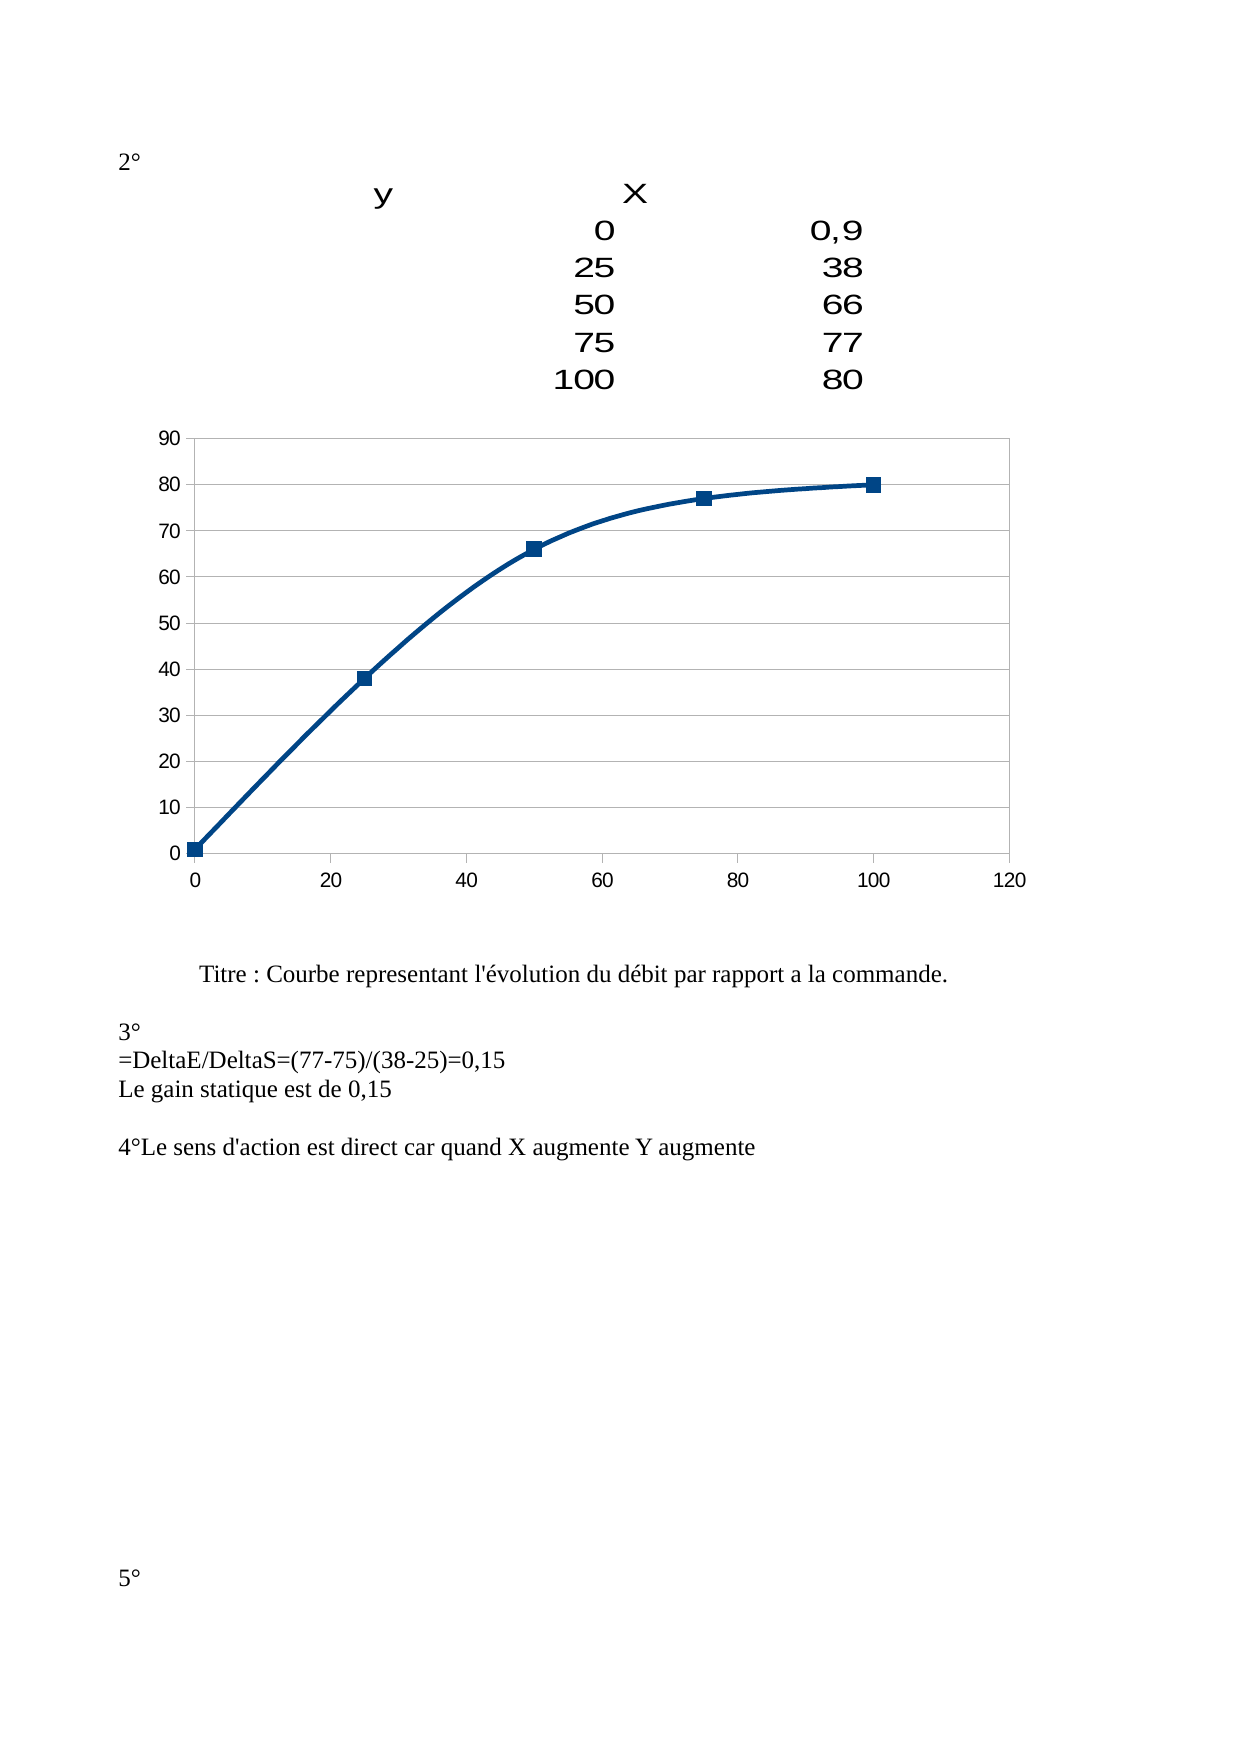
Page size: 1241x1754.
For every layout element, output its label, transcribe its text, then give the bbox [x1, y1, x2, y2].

text 5° [118, 1563, 1122, 1592]
text 4°Le sens d'action est direct car quand X augmente Y augmente [118, 1132, 1122, 1161]
text 3° [118, 1017, 1122, 1046]
text Le gain statique est de 0,15 [118, 1074, 1122, 1103]
text 2° [118, 147, 1122, 176]
text Titre : Courbe representant l'évolution du débit par rapport a la commande. [118, 959, 1122, 988]
text =DeltaE/DeltaS=(77-75)/(38-25)=0,15 [118, 1046, 1122, 1074]
